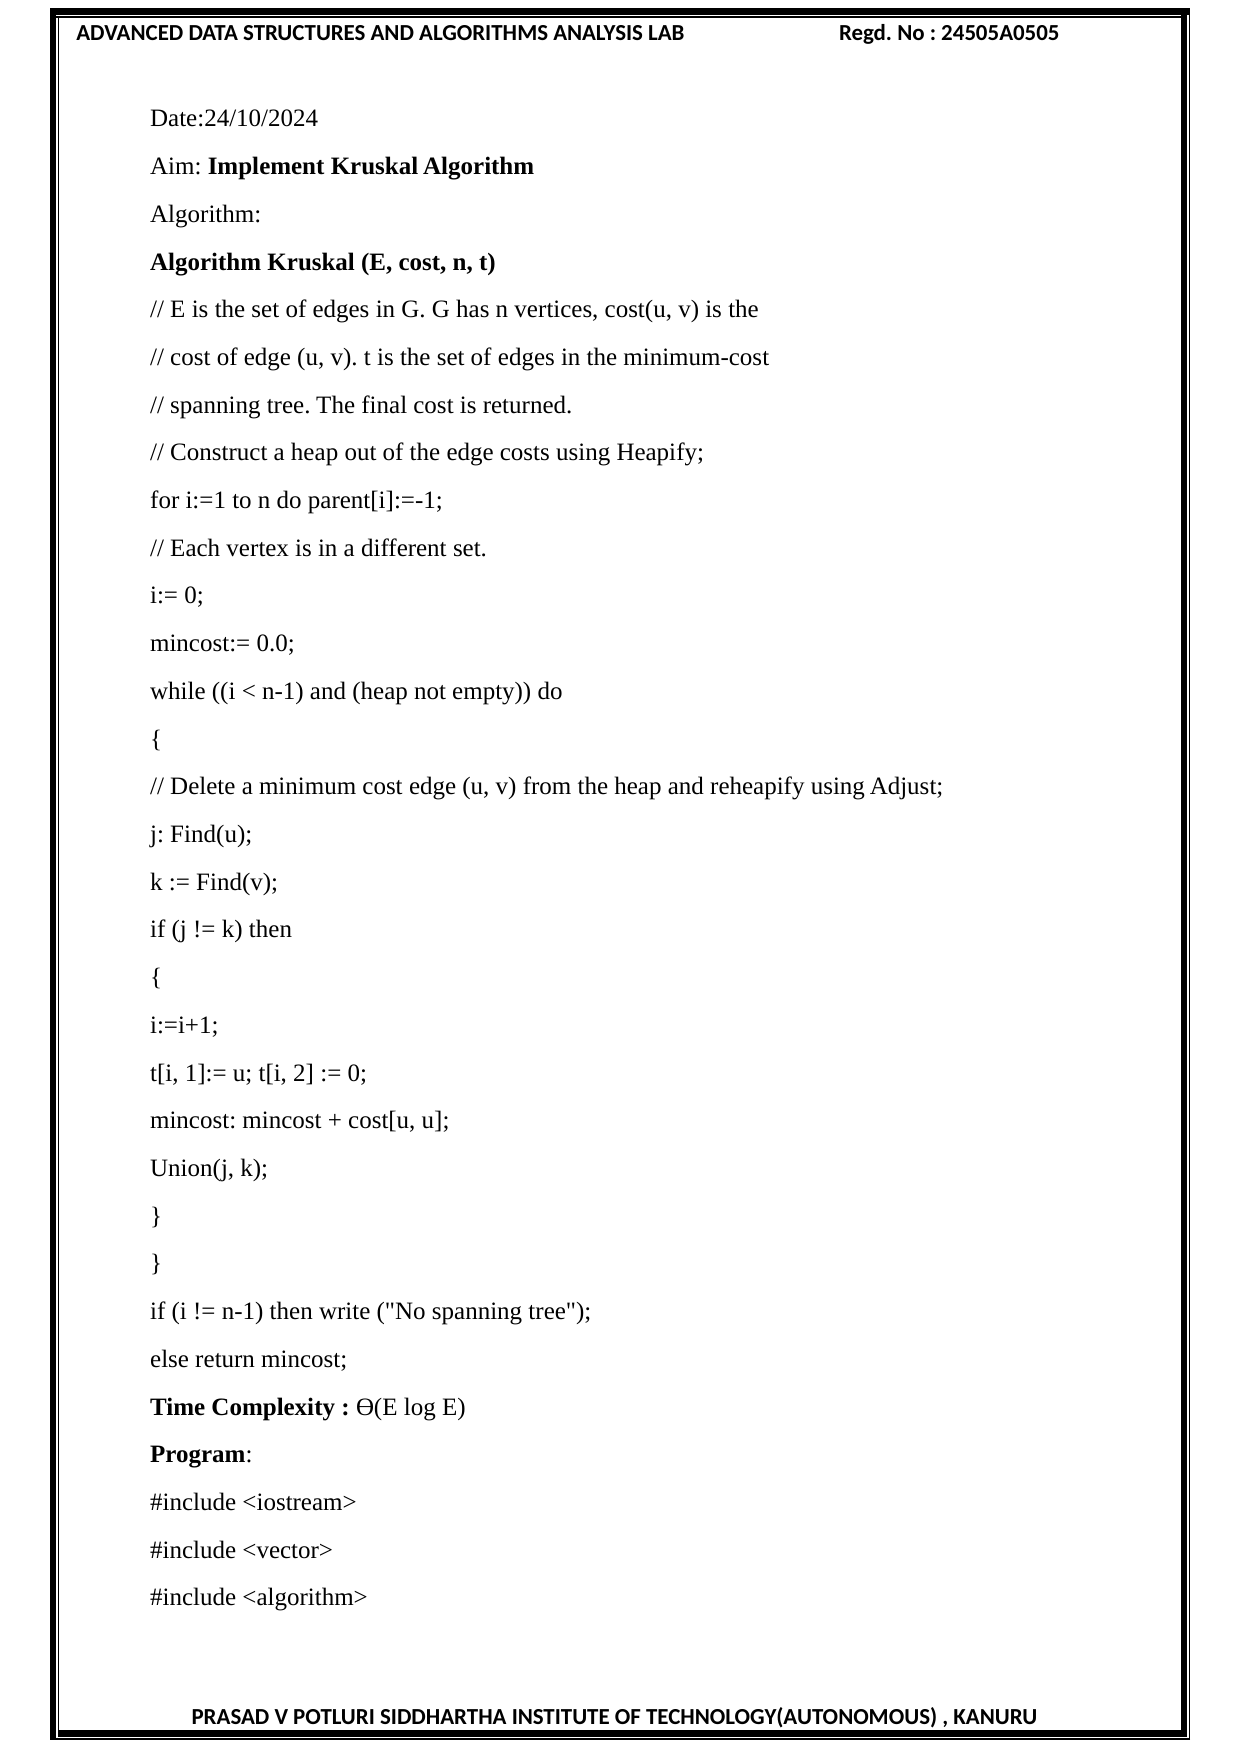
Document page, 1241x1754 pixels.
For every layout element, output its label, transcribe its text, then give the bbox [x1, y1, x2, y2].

text Time Complexity : ϴ(E log E) [150, 1392, 1122, 1420]
text t[i, 1]:= u; t[i, 2] := 0; [150, 1058, 1122, 1086]
text } [150, 1248, 1122, 1277]
text if (j != k) then [150, 914, 1122, 943]
text #include <iostream> [150, 1487, 1122, 1516]
text { [150, 724, 1122, 752]
text { [150, 962, 1122, 991]
text mincost: mincost + cost[u, u]; [150, 1105, 1122, 1134]
text Date:24/10/2024 [150, 103, 1122, 132]
text mincost:= 0.0; [150, 628, 1122, 657]
text else return mincost; [150, 1344, 1122, 1373]
text Program: [150, 1439, 1122, 1468]
text if (i != n-1) then write ("No spanning tree"); [150, 1296, 1122, 1325]
text #include <vector> [150, 1535, 1122, 1563]
text while ((i < n-1) and (heap not empty)) do [150, 676, 1122, 705]
text // Construct a heap out of the edge costs using Heapify; [150, 437, 1122, 466]
text // cost of edge (u, v). t is the set of edges in the minimum-cost [150, 342, 1122, 371]
text k := Find(v); [150, 867, 1122, 896]
text Algorithm Kruskal (E, cost, n, t) [150, 247, 1122, 275]
text i:= 0; [150, 581, 1122, 609]
text Union(j, k); [150, 1153, 1122, 1182]
text Algorithm: [150, 199, 1122, 228]
text j: Find(u); [150, 819, 1122, 848]
text #include <algorithm> [150, 1582, 1122, 1611]
text } [150, 1201, 1122, 1229]
text Aim: Implement Kruskal Algorithm [150, 151, 1122, 180]
text for i:=1 to n do parent[i]:=-1; [150, 485, 1122, 514]
text // Delete a minimum cost edge (u, v) from the heap and reheapify using Adjust; [150, 771, 1122, 800]
text i:=i+1; [150, 1010, 1122, 1039]
text // spanning tree. The final cost is returned. [150, 390, 1122, 418]
text // E is the set of edges in G. G has n vertices, cost(u, v) is the [150, 294, 1122, 323]
text // Each vertex is in a different set. [150, 533, 1122, 562]
